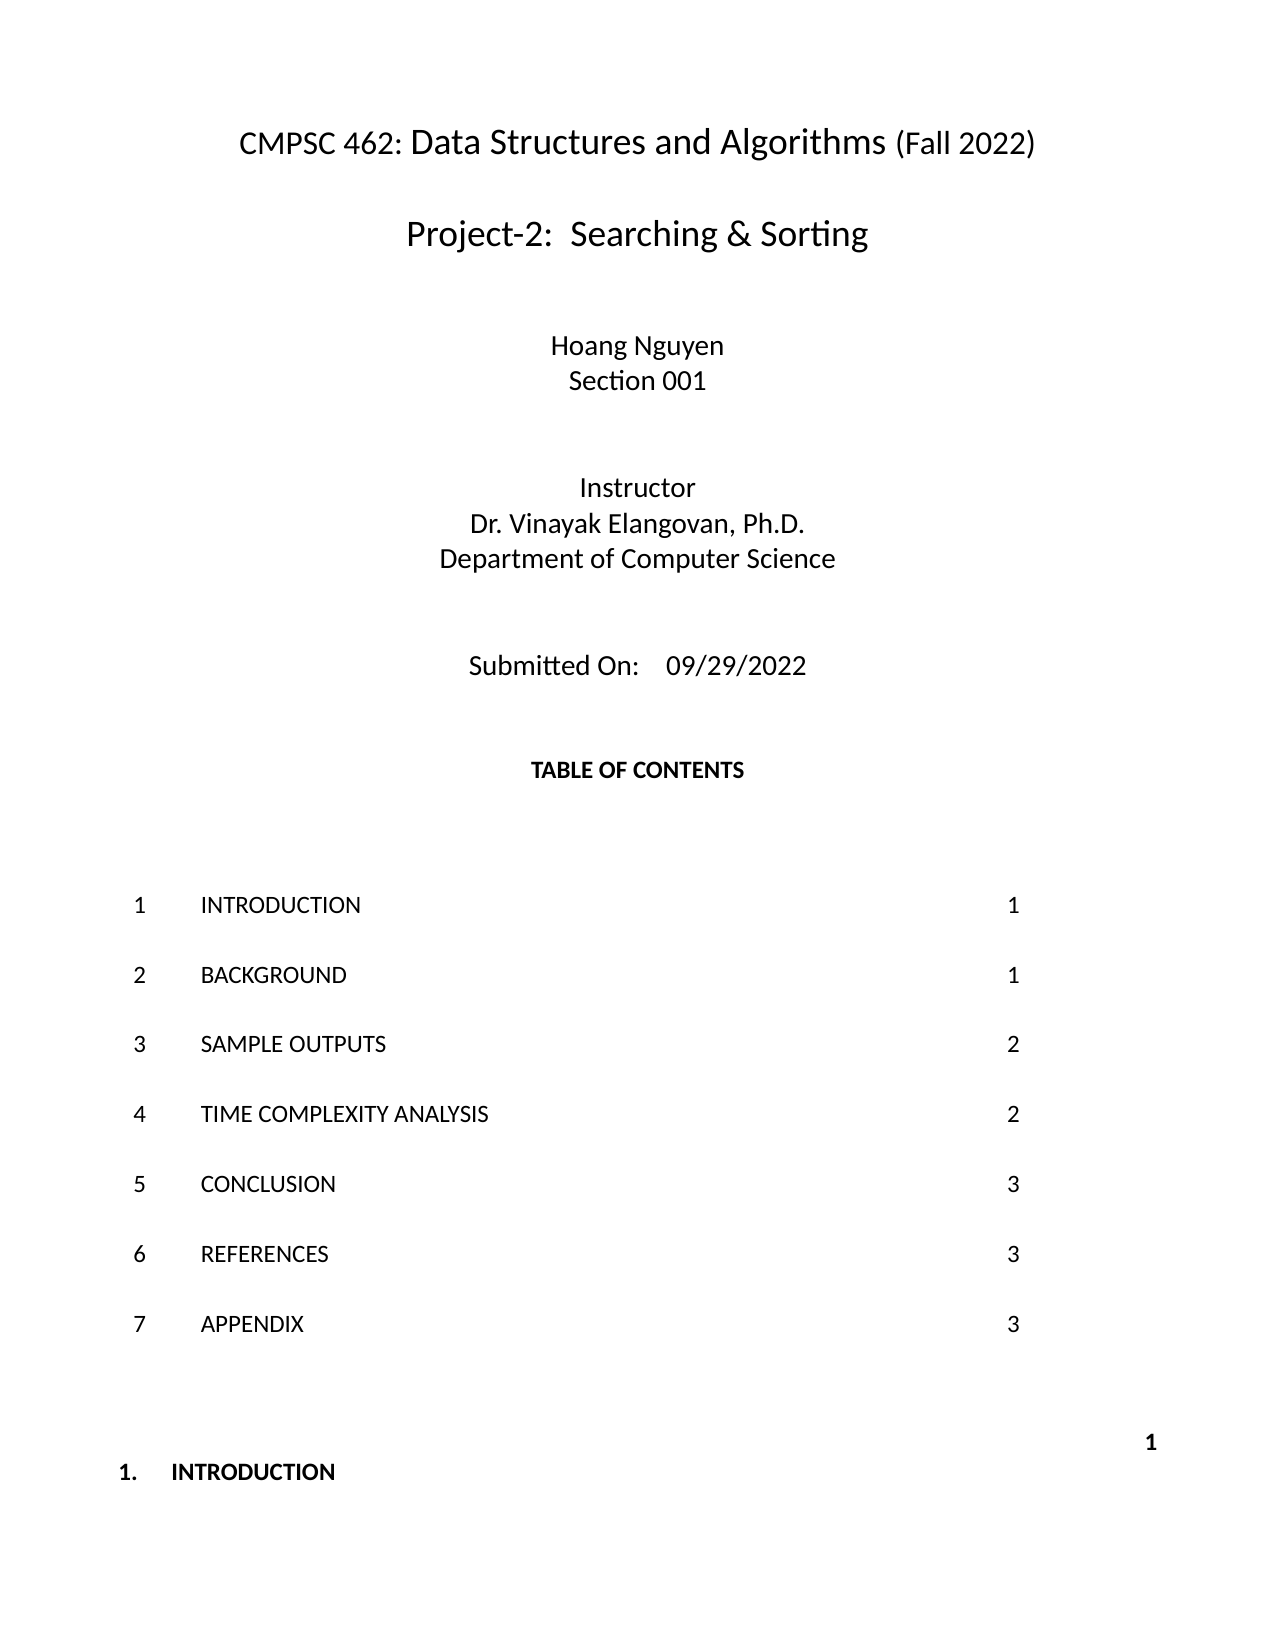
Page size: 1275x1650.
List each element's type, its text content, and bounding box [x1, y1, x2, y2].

table_cell 5 [107, 1156, 174, 1225]
table_cell 2 [107, 946, 174, 1016]
table_cell BACKGROUND [174, 946, 981, 1016]
text Project-2: Searching & Sorting [118, 210, 1157, 256]
text Dr. Vinayak Elangovan, Ph.D. [118, 505, 1157, 541]
list INTRODUCTION [118, 1457, 1157, 1487]
table_header INTRODUCTION [174, 876, 981, 946]
table_cell 4 [107, 1086, 174, 1156]
table_cell 1 [981, 946, 1093, 1016]
table_cell 3 [981, 1295, 1093, 1365]
text TABLE OF CONTENTS [118, 754, 1157, 785]
table_cell CONCLUSION [174, 1156, 981, 1225]
text Submitted On: 09/29/2022 [118, 647, 1157, 683]
text Instructor [118, 469, 1157, 505]
table_cell APPENDIX [174, 1295, 981, 1365]
text CMPSC 462: Data Structures and Algorithms (Fall 2022) [118, 118, 1157, 164]
text 1 [118, 1426, 1157, 1457]
text Hoang Nguyen [118, 327, 1157, 362]
table_header 1 [107, 876, 174, 946]
table_cell 3 [981, 1225, 1093, 1295]
table_cell 2 [981, 1086, 1093, 1156]
table_cell 2 [981, 1016, 1093, 1086]
text Department of Computer Science [118, 541, 1157, 576]
table_cell TIME COMPLEXITY ANALYSIS [174, 1086, 981, 1156]
table_cell 6 [107, 1225, 174, 1295]
table_cell SAMPLE OUTPUTS [174, 1016, 981, 1086]
table_cell REFERENCES [174, 1225, 981, 1295]
table_cell 3 [981, 1156, 1093, 1225]
table_cell 3 [107, 1016, 174, 1086]
table_cell 7 [107, 1295, 174, 1365]
text Section 001 [118, 362, 1157, 398]
table_header 1 [981, 876, 1093, 946]
